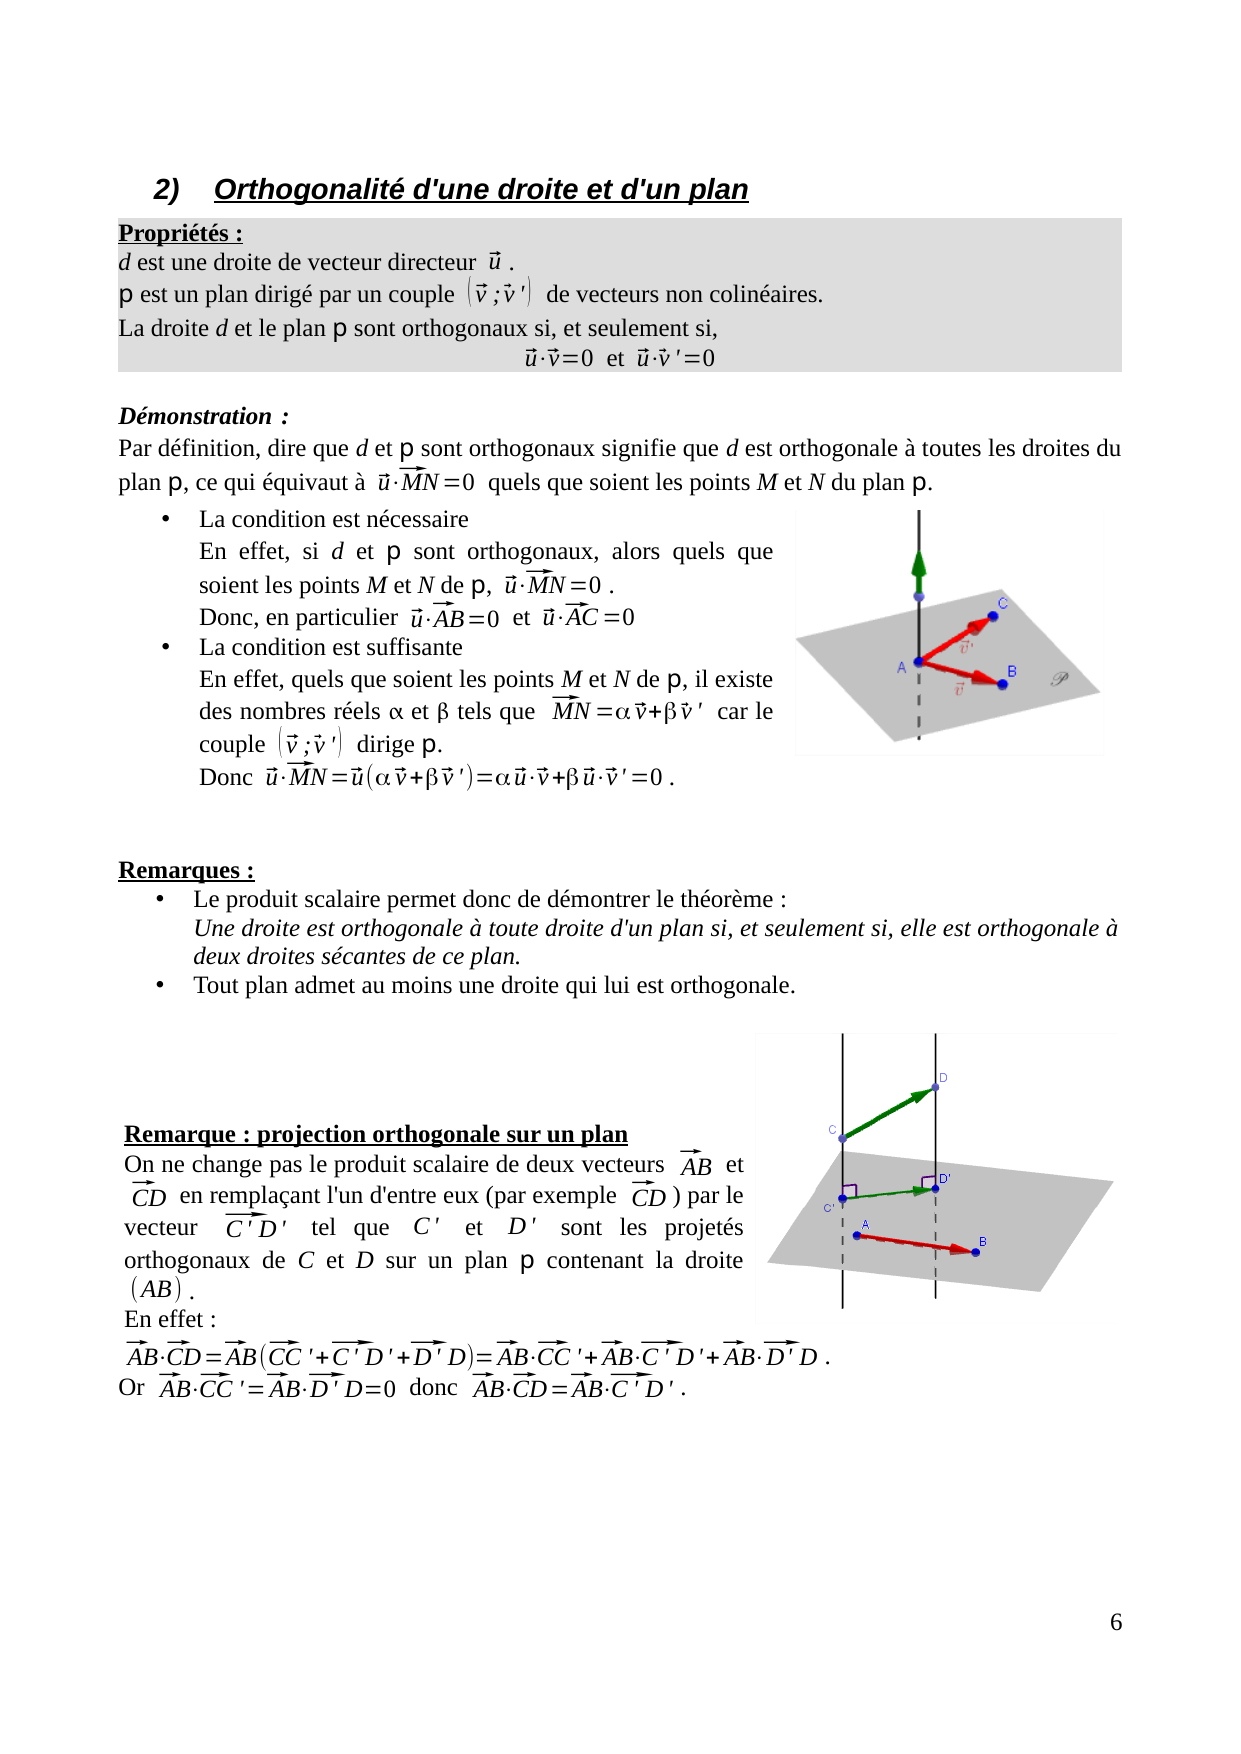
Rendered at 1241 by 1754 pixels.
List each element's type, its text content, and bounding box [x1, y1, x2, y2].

text Propriétés : [118, 218, 1122, 247]
text Or donc . [118, 1371, 1122, 1402]
list Une droite est orthogonale à toute droite d'un plan si, et seulement si, elle est orthogonale à deux droites sécantes de ce plan. [156, 913, 1122, 970]
text Remarques : [118, 855, 1122, 884]
text Démonstration : [118, 401, 1122, 430]
text et [118, 343, 1122, 372]
table_header La condition est nécessaire En effet, si d et p sont orthogonaux, alors quels que soient les points M et N de p, . Donc, en particulier et La condition est suffisante En effet, quels que soient les points M et N de p, il existe des nombres réels  et  tels que car le couple dirige p. Donc . [118, 498, 779, 798]
list Le produit scalaire permet donc de démontrer le théorème : [156, 884, 1122, 913]
picture [795, 510, 1105, 756]
table_header [779, 498, 1123, 798]
picture [755, 1033, 1118, 1324]
table_header Remarque : projection orthogonale sur un plan On ne change pas le produit scalaire de deux vecteurs et en remplaçant l'un d'entre eux (par exemple ) par le vecteur tel que et sont les projetés orthogonaux de C et D sur un plan p contenant la droite . En effet : [118, 1028, 749, 1339]
text Par définition, dire que d et p sont orthogonaux signifie que d est orthogonale à toutes les droites du plan p, ce qui équivaut à quels que soient les points M et N du plan p. [118, 430, 1122, 498]
table_header [749, 1028, 1123, 1339]
list Tout plan admet au moins une droite qui lui est orthogonale. [156, 970, 1122, 999]
text d est une droite de vecteur directeur . [118, 247, 1122, 275]
subtitle Orthogonalité d'une droite et d'un plan [153, 172, 1122, 205]
text La droite d et le plan p sont orthogonaux si, et seulement si, [118, 309, 1122, 343]
text p est un plan dirigé par un couple de vecteurs non colinéaires. [118, 275, 1122, 309]
text . [118, 1339, 1122, 1371]
